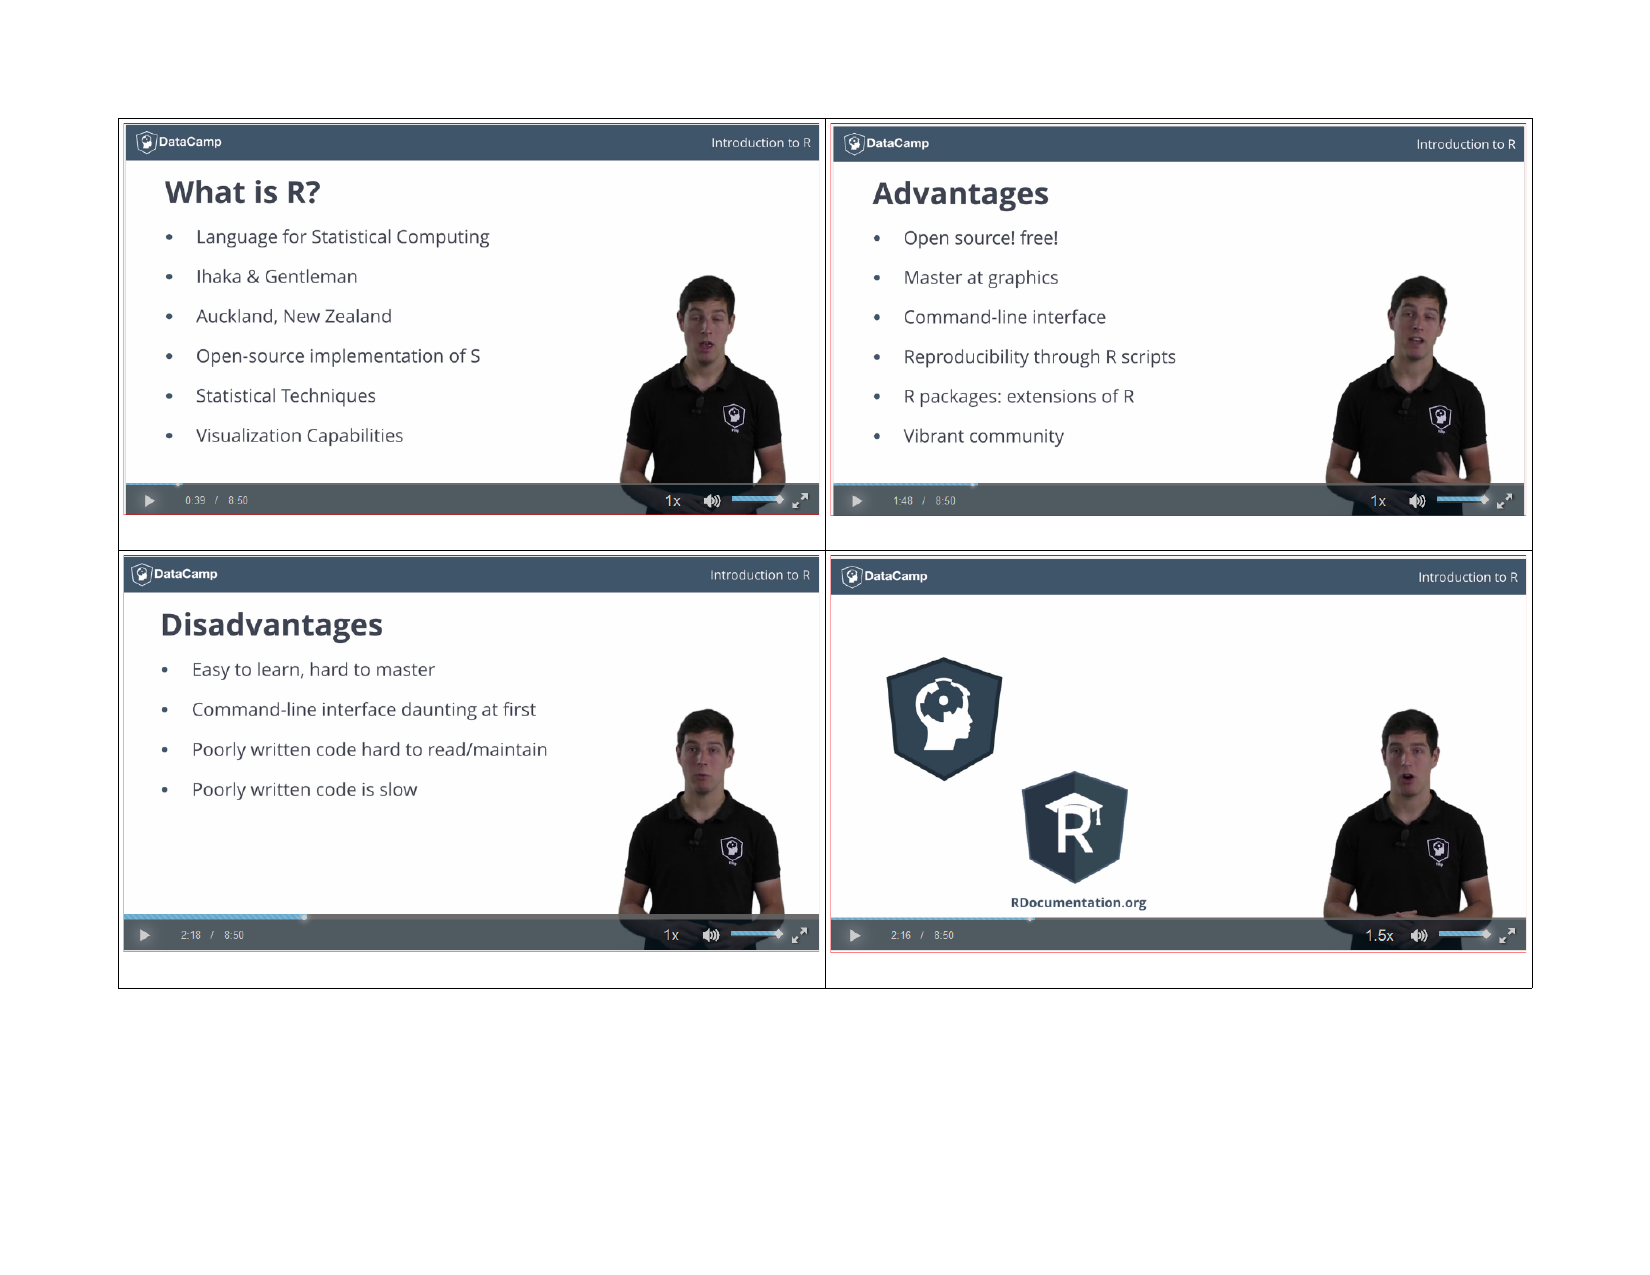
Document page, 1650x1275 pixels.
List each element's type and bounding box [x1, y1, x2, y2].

picture [123, 123, 820, 515]
table_cell [826, 551, 1532, 987]
picture [830, 555, 1527, 953]
picture [123, 555, 820, 952]
table_header [119, 119, 825, 550]
table_header [826, 119, 1532, 550]
picture [830, 123, 1527, 516]
table_cell [119, 551, 825, 987]
